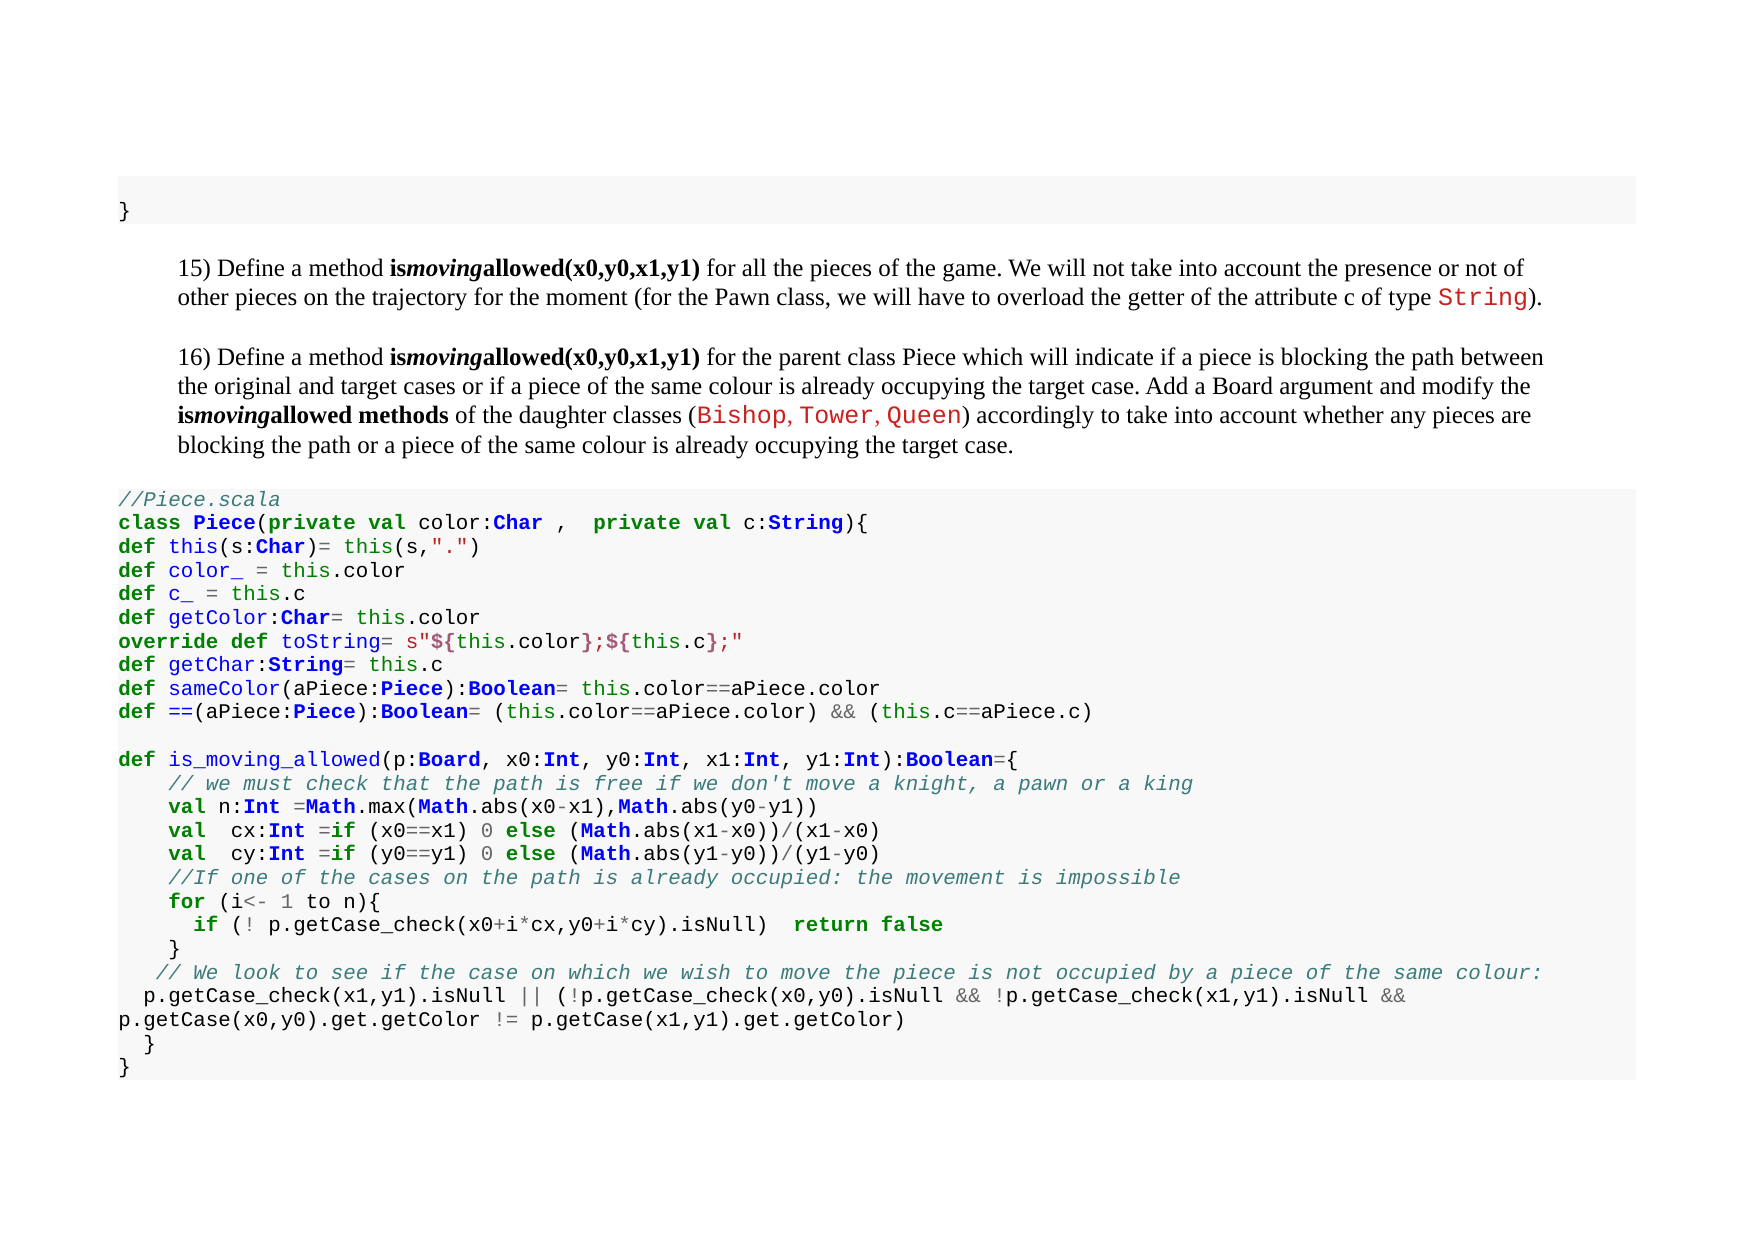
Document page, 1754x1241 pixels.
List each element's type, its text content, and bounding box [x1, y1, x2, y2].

text //If one of the cases on the path is already occupied: the movement is impossible [118, 867, 1636, 891]
text def ==(aPiece:Piece):Boolean= (this.color==aPiece.color) && (this.c==aPiece.c) [118, 702, 1636, 725]
text 15) Define a method ismovingallowed(x0,y0,x1,y1) for all the pieces of the game. We will not take into account the presence or not of other pieces on the trajectory for the moment (for the Pawn class, we will have to overload the getter of the attribute c of type String). [177, 253, 1577, 313]
text val cx:Int =if (x0==x1) 0 else (Math.abs(x1-x0))/(x1-x0) [118, 820, 1636, 843]
text // We look to see if the case on which we wish to move the piece is not occupied by a piece of the same colour: [118, 962, 1636, 985]
text class Piece(private val color:Char , private val c:String){ [118, 512, 1636, 536]
text def color_ = this.color [118, 560, 1636, 583]
text def getChar:String= this.c [118, 654, 1636, 678]
text p.getCase_check(x1,y1).isNull || (!p.getCase_check(x0,y0).isNull && !p.getCase_check(x1,y1).isNull && p.getCase(x0,y0).get.getColor != p.getCase(x1,y1).get.getColor) [118, 985, 1636, 1033]
text } [118, 1033, 1636, 1056]
text } [118, 1056, 1636, 1080]
text def c_ = this.c [118, 583, 1636, 607]
text 16) Define a method ismovingallowed(x0,y0,x1,y1) for the parent class Piece which will indicate if a piece is blocking the path between the original and target cases or if a piece of the same colour is already occupying the target case. Add a Board argument and modify the ismovingallowed methods of the daughter classes (Bishop, Tower, Queen) accordingly to take into account whether any pieces are blocking the path or a piece of the same colour is already occupying the target case. [177, 342, 1577, 459]
text } [118, 938, 1636, 962]
text // we must check that the path is free if we don't move a knight, a pawn or a king [118, 772, 1636, 796]
text if (! p.getCase_check(x0+i*cx,y0+i*cy).isNull) return false [118, 914, 1636, 938]
text val cy:Int =if (y0==y1) 0 else (Math.abs(y1-y0))/(y1-y0) [118, 843, 1636, 867]
text val n:Int =Math.max(Math.abs(x0-x1),Math.abs(y0-y1)) [118, 796, 1636, 820]
text for (i<- 1 to n){ [118, 891, 1636, 914]
text def this(s:Char)= this(s,".") [118, 536, 1636, 560]
text } [118, 200, 1636, 224]
text def is_moving_allowed(p:Board, x0:Int, y0:Int, x1:Int, y1:Int):Boolean={ [118, 749, 1636, 772]
text def sameColor(aPiece:Piece):Boolean= this.color==aPiece.color [118, 678, 1636, 702]
text override def toString= s"${this.color};${this.c};" [118, 631, 1636, 654]
text def getColor:Char= this.color [118, 607, 1636, 631]
text //Piece.scala [118, 489, 1636, 512]
